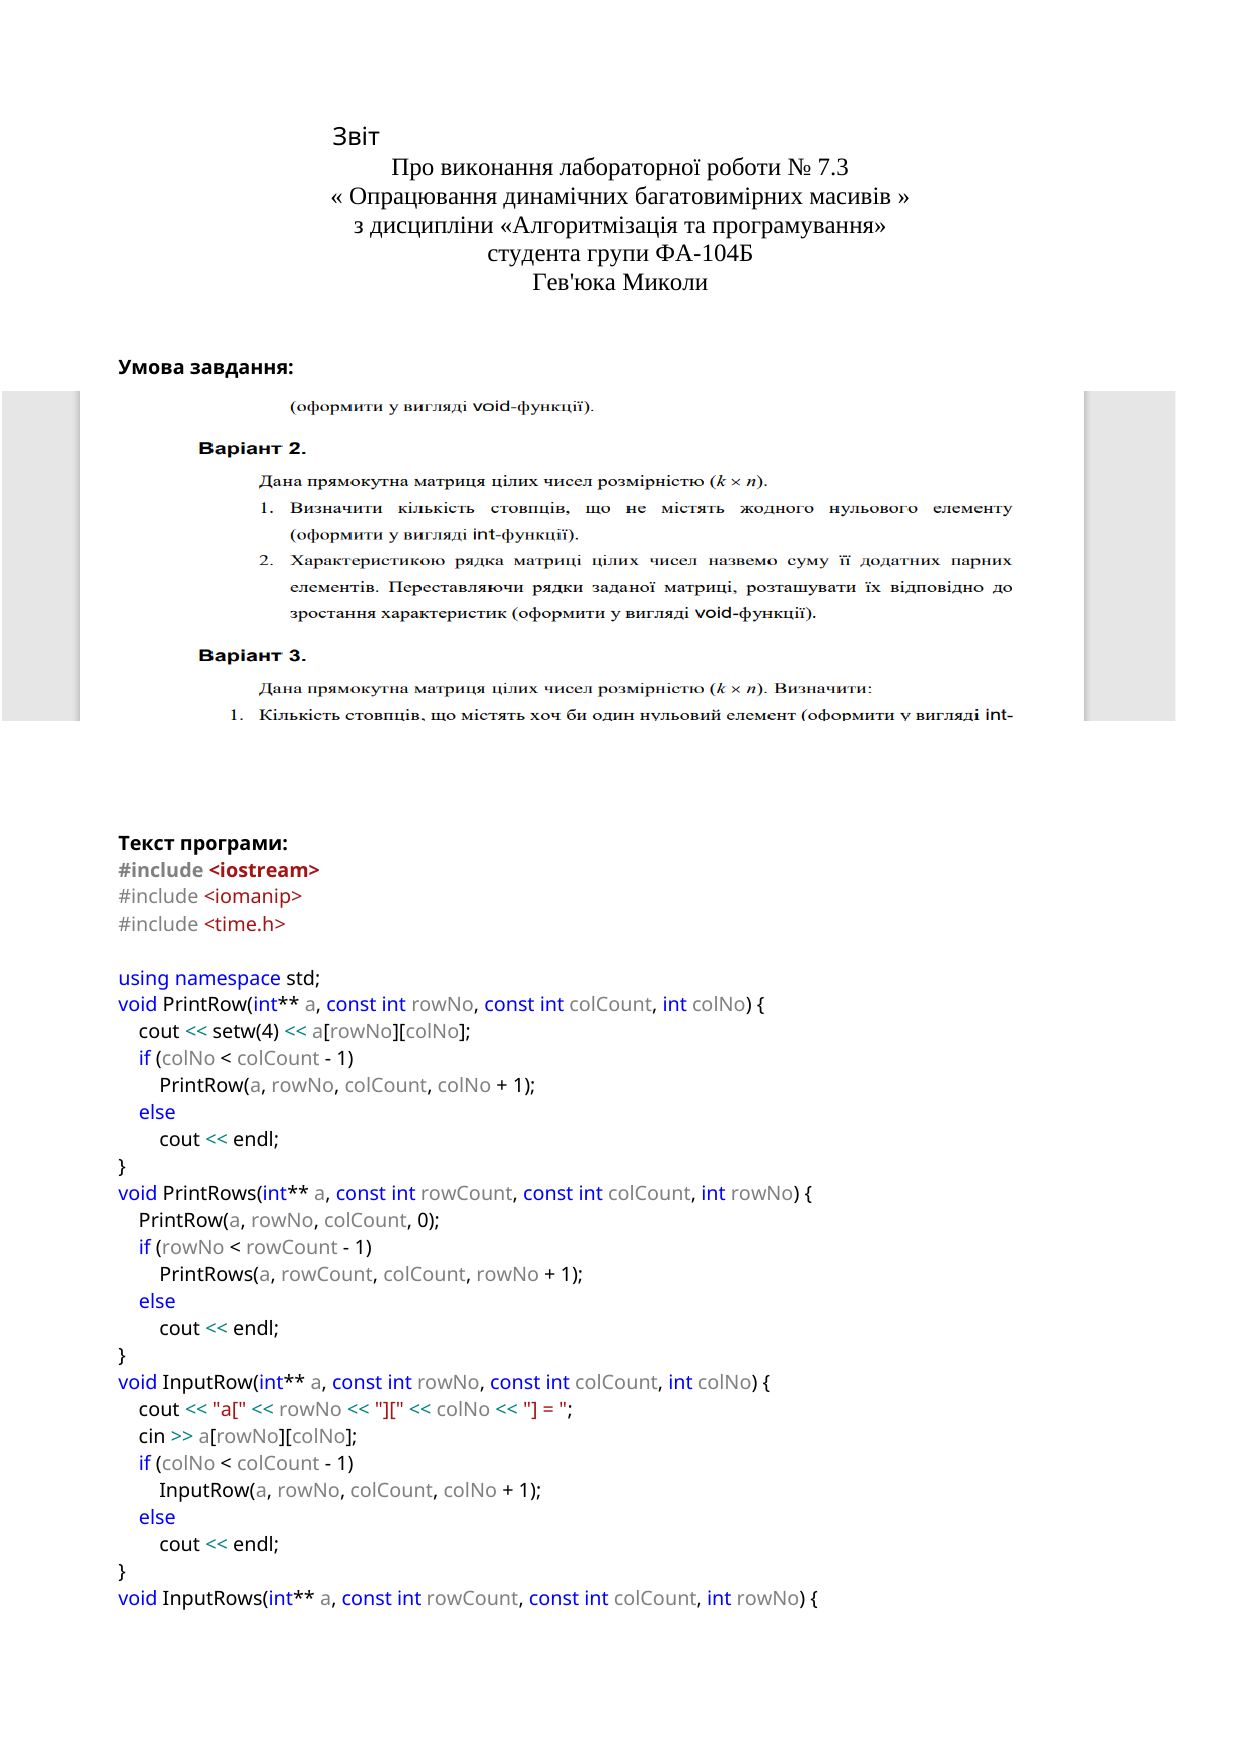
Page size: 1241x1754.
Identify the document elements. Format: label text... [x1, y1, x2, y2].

text if (rowNo < rowCount - 1) [118, 1233, 1122, 1261]
text #include <iomanip> [118, 883, 1122, 910]
text else [118, 1287, 1122, 1314]
text #include <time.h> [118, 910, 1122, 937]
text PrintRow(a, rowNo, colCount, colNo + 1); [118, 1072, 1122, 1099]
text Звіт [118, 118, 1122, 152]
text Умова завдання: [118, 353, 1122, 380]
text cout << endl; [118, 1314, 1122, 1341]
text cout << setw(4) << a[rowNo][colNo]; [118, 1018, 1122, 1045]
text PrintRows(a, rowCount, colCount, rowNo + 1); [118, 1261, 1122, 1287]
picture [1, 391, 1176, 721]
text cout << endl; [118, 1530, 1122, 1557]
text « Опрацювання динамічних багатовимірних масивів » [118, 181, 1122, 210]
text cout << "a[" << rowNo << "][" << colNo << "] = "; [118, 1395, 1122, 1422]
text } [118, 1153, 1122, 1179]
text студента групи ФА-104Б [118, 238, 1122, 267]
text void InputRow(int** a, const int rowNo, const int colCount, int colNo) { [118, 1368, 1122, 1395]
text #include <iostream> [118, 856, 1122, 883]
text cout << endl; [118, 1126, 1122, 1153]
text InputRow(a, rowNo, colCount, colNo + 1); [118, 1476, 1122, 1503]
text PrintRow(a, rowNo, colCount, 0); [118, 1207, 1122, 1233]
text if (colNo < colCount - 1) [118, 1449, 1122, 1476]
text else [118, 1503, 1122, 1530]
text else [118, 1099, 1122, 1126]
text } [118, 1341, 1122, 1368]
text cin >> a[rowNo][colNo]; [118, 1422, 1122, 1449]
text з дисципліни «Алгоритмізація та програмування» [118, 210, 1122, 238]
text void InputRows(int** a, const int rowCount, const int colCount, int rowNo) { [118, 1584, 1122, 1611]
text Текст програми: [118, 829, 1122, 856]
text void PrintRow(int** a, const int rowNo, const int colCount, int colNo) { [118, 991, 1122, 1018]
text Про виконання лабораторної роботи № 7.3 [118, 152, 1122, 181]
text using namespace std; [118, 964, 1122, 991]
text Гев'юка Миколи [118, 267, 1122, 296]
text if (colNo < colCount - 1) [118, 1045, 1122, 1072]
text } [118, 1557, 1122, 1584]
text void PrintRows(int** a, const int rowCount, const int colCount, int rowNo) { [118, 1179, 1122, 1207]
